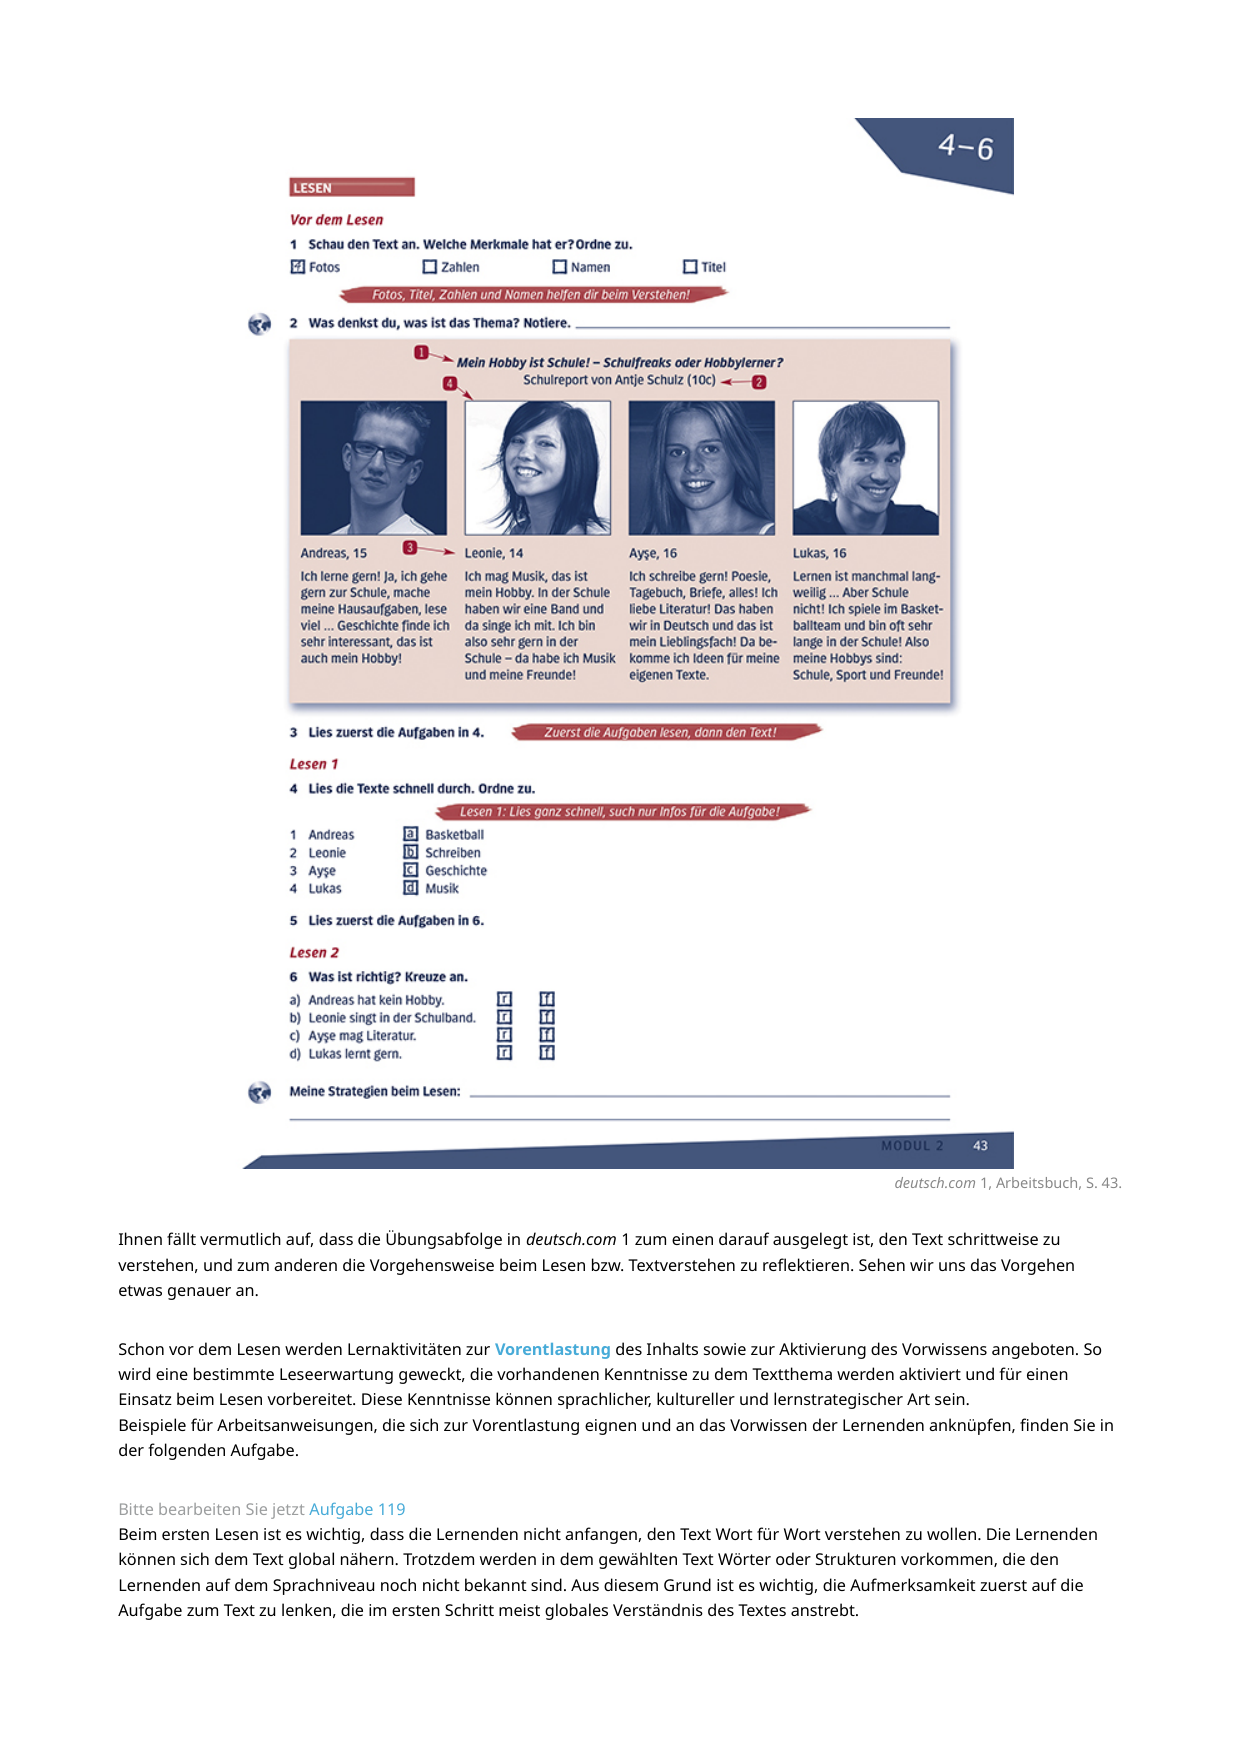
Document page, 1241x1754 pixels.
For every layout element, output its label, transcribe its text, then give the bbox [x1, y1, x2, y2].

text Beispiele für Arbeitsanweisungen, die sich zur Vorentlastung eignen und an das Vorwissen der Lernenden anknüpfen, finden Sie in der folgenden Aufgabe. [118, 1414, 1122, 1461]
picture [226, 118, 1014, 1169]
text Ihnen fällt vermutlich auf, dass die Übungsabfolge in deutsch.com 1 zum einen darauf ausgelegt ist, den Text schrittweise zu verstehen, und zum anderen die Vorgehensweise beim Lesen bzw. Textverstehen zu reflektieren. Sehen wir uns das Vorgehen etwas genauer an. [118, 1228, 1122, 1301]
text Schon vor dem Lesen werden Lernaktivitäten zur Vorentlastung des Inhalts sowie zur Aktivierung des Vorwissens angeboten. So wird eine bestimmte Leseerwartung geweckt, die vorhandenen Kenntnisse zu dem Textthema werden aktiviert und für einen Einsatz beim Lesen vorbereitet. Diese Kenntnisse können sprachlicher, kultureller und lernstrategischer Art sein. [118, 1337, 1122, 1411]
text Beim ersten Lesen ist es wichtig, dass die Lernenden nicht anfangen, den Text Wort für Wort verstehen zu wollen. Die Lernenden können sich dem Text global nähern. Trotzdem werden in dem gewählten Text Wörter oder Strukturen vorkommen, die den Lernenden auf dem Sprachniveau noch nicht bekannt sind. Aus diesem Grund ist es wichtig, die Aufmerksamkeit zuerst auf die Aufgabe zum Text zu lenken, die im ersten Schritt meist globales Verständnis des Textes anstrebt. [118, 1523, 1122, 1621]
text deutsch.com 1, Arbeitsbuch, S. 43. [118, 1172, 1122, 1192]
text Bitte bearbeiten Sie jetzt Aufgabe 119 [118, 1498, 1122, 1520]
